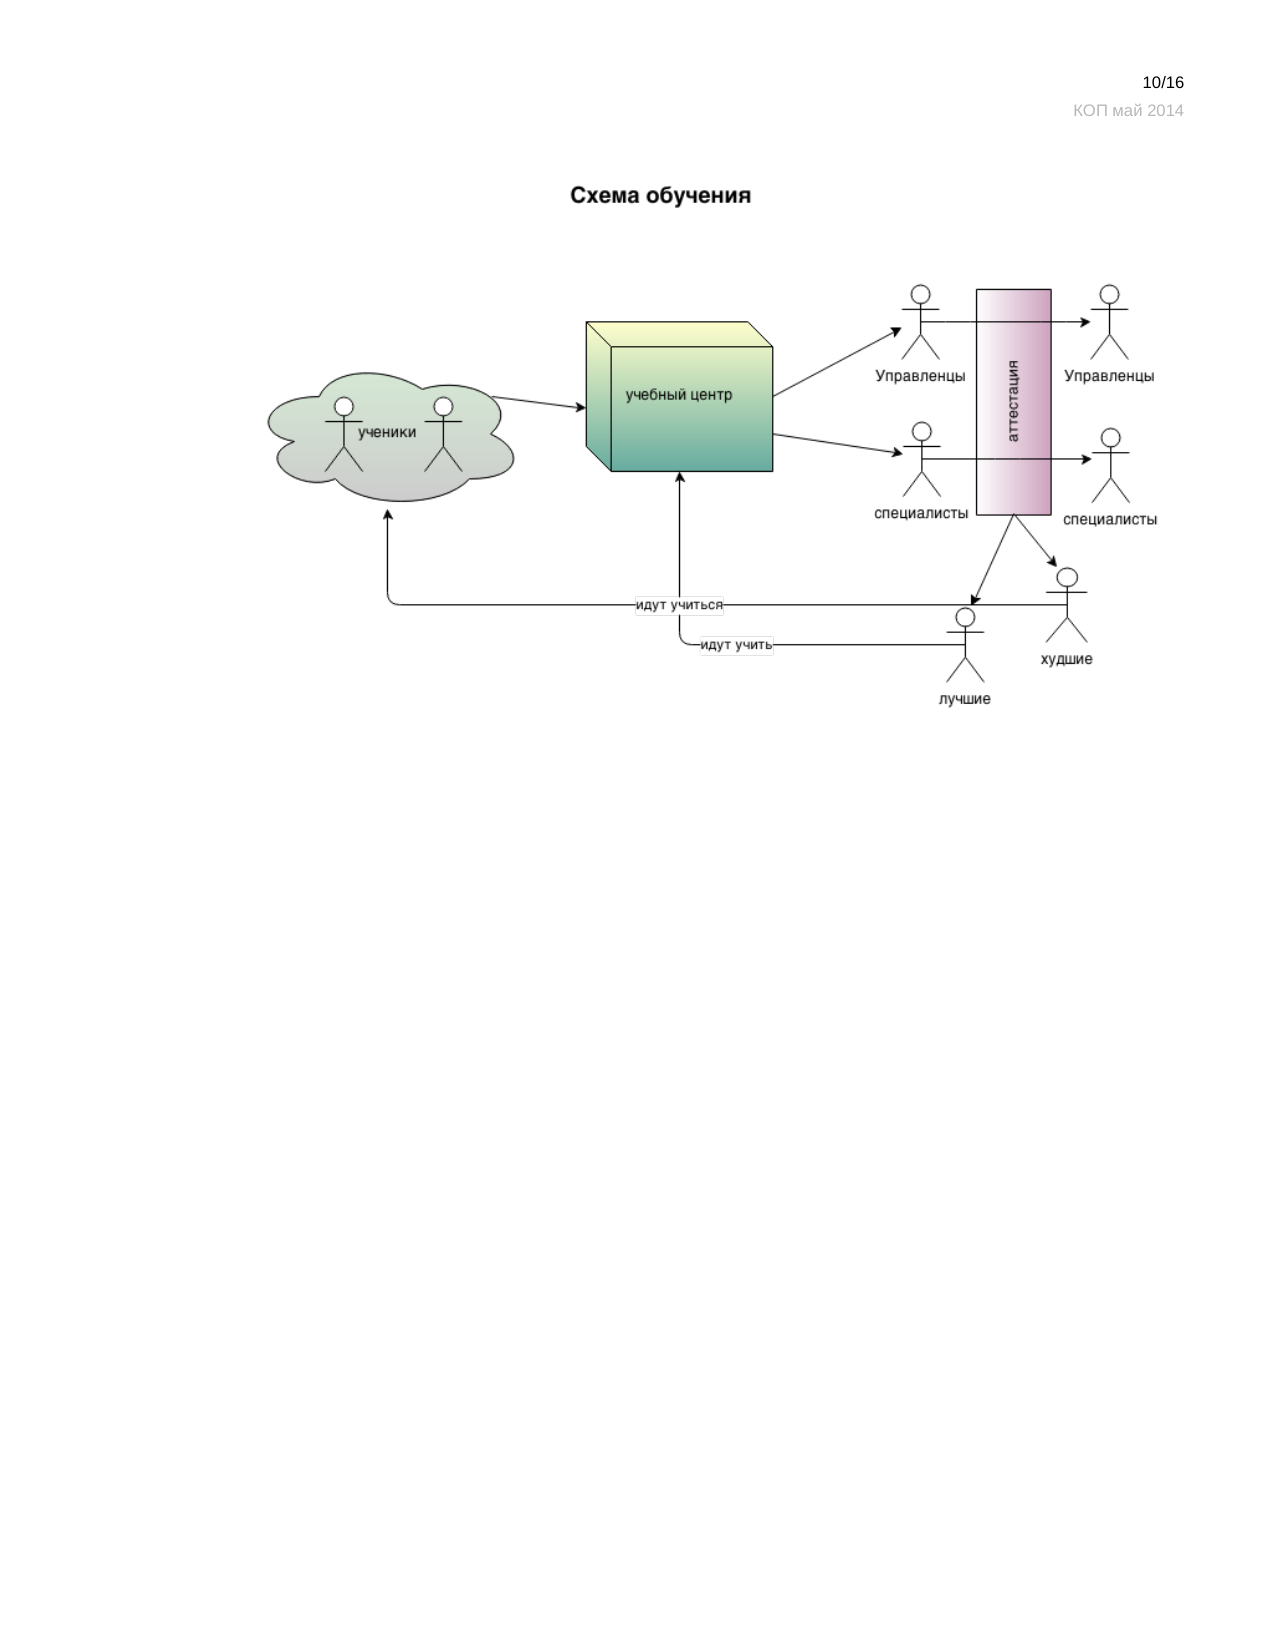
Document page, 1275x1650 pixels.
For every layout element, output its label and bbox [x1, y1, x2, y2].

picture [249, 168, 1160, 714]
